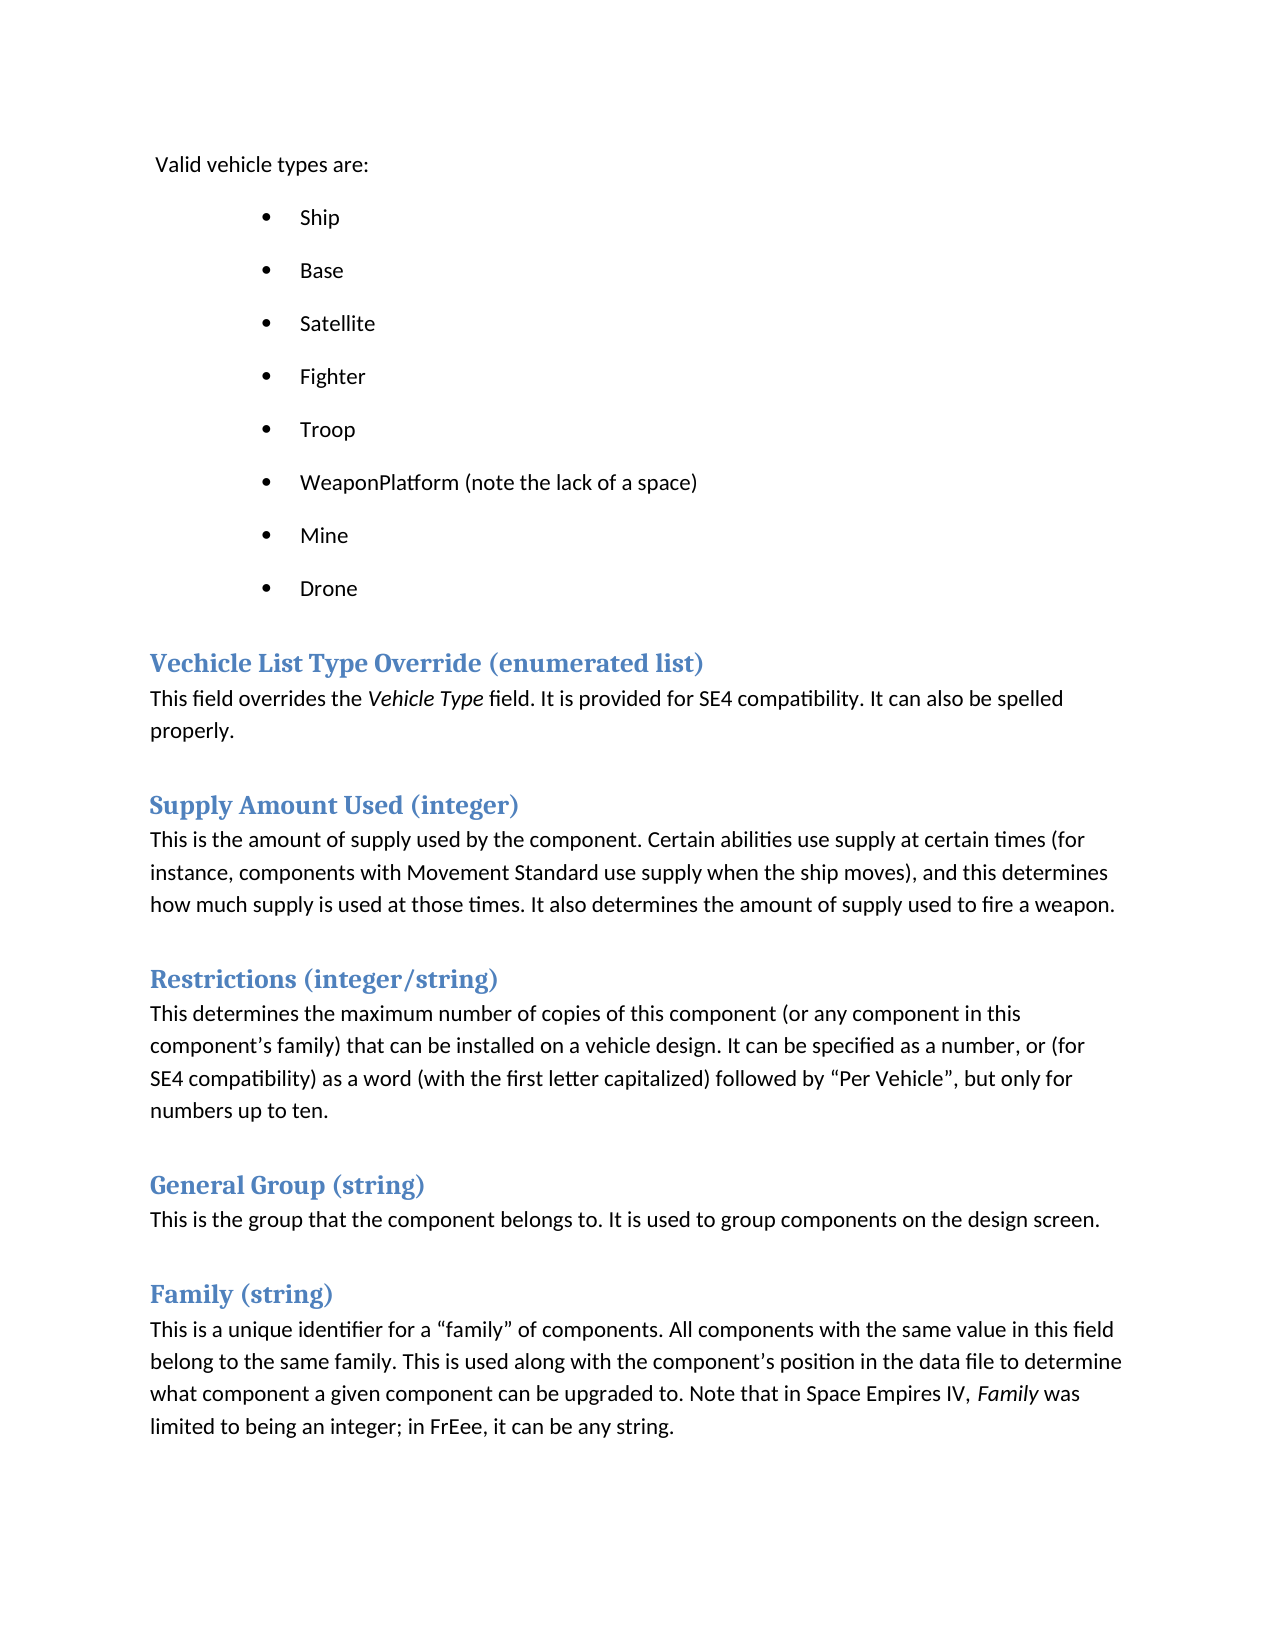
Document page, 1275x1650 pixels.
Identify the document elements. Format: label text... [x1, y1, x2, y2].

subtitle Restrictions (integer/string) [150, 964, 1125, 995]
subtitle Vechicle List Type Override (enumerated list) [150, 648, 1125, 679]
list Base [262, 256, 1125, 284]
text This field overrides the Vehicle Type field. It is provided for SE4 compatibility. It can also be spelled properly. [150, 684, 1125, 744]
list Drone [262, 574, 1125, 602]
list Fighter [262, 362, 1125, 390]
text Valid vehicle types are: [150, 150, 1125, 178]
list Mine [262, 521, 1125, 549]
text This is a unique identifier for a “family” of components. All components with the same value in this field belong to the same family. This is used along with the component’s position in the data file to determine what component a given component can be upgraded to. Note that in Space Empires IV, Family was limited to being an integer; in FrEee, it can be any string. [150, 1315, 1125, 1440]
text This is the group that the component belongs to. It is used to group components on the design screen. [150, 1206, 1125, 1234]
subtitle General Group (string) [150, 1170, 1125, 1201]
list Ship [262, 203, 1125, 231]
text This is the amount of supply used by the component. Certain abilities use supply at certain times (for instance, components with Movement Standard use supply when the ship moves), and this determines how much supply is used at those times. It also determines the amount of supply used to fire a weapon. [150, 826, 1125, 918]
text This determines the maximum number of copies of this component (or any component in this component’s family) that can be installed on a vehicle design. It can be specified as a number, or (for SE4 compatibility) as a word (with the first letter capitalized) followed by “Per Vehicle”, but only for numbers up to ten. [150, 999, 1125, 1124]
list Troop [262, 415, 1125, 443]
list Satellite [262, 309, 1125, 337]
subtitle Supply Amount Used (integer) [150, 790, 1125, 821]
list WeaponPlatform (note the lack of a space) [262, 468, 1125, 496]
subtitle Family (string) [150, 1279, 1125, 1311]
